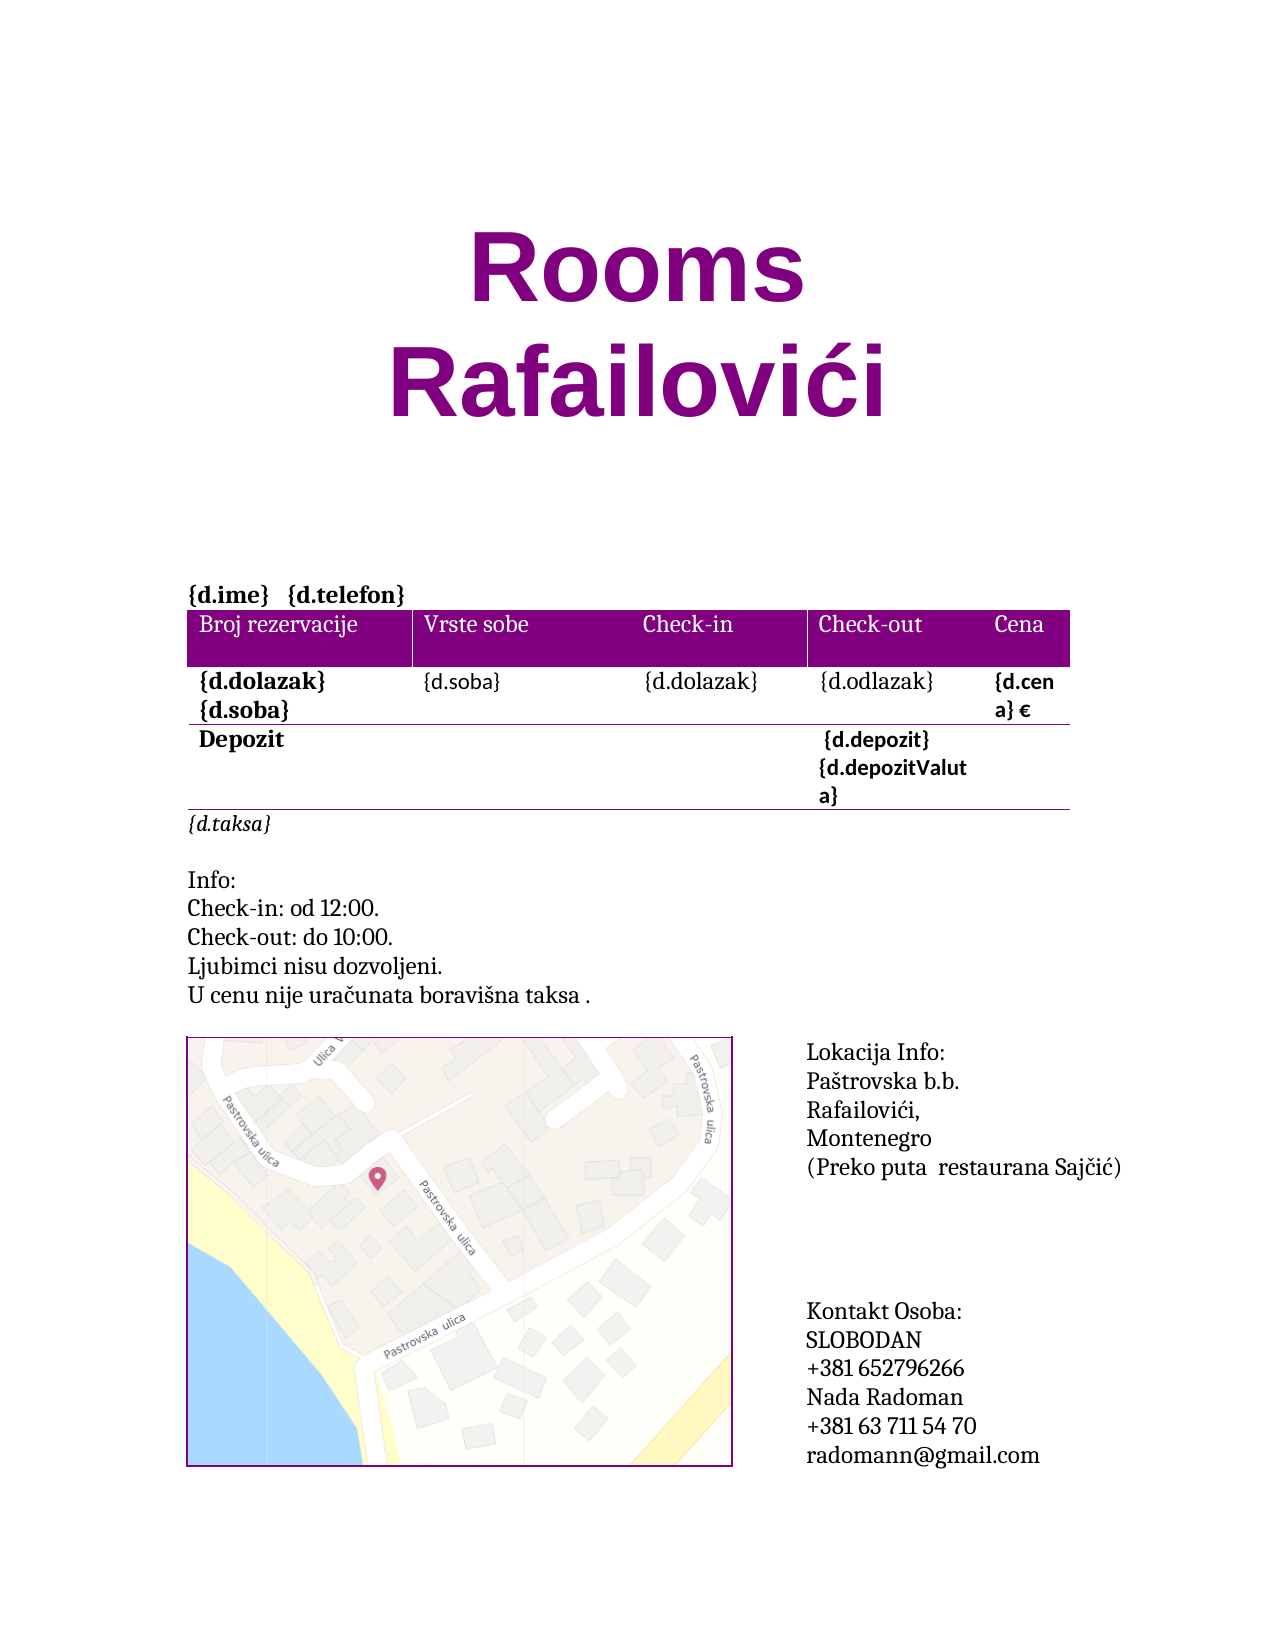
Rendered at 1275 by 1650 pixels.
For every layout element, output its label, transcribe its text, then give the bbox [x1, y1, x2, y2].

text +381 63 711 54 70 [806, 1412, 1087, 1441]
text Rafailovići, [806, 1096, 1087, 1124]
text radomann@gmail.com [806, 1441, 1087, 1469]
text Ljubimci nisu dozvoljeni. [187, 952, 1087, 981]
table_cell {d.dolazak} [632, 667, 807, 724]
table_header Cena [983, 610, 1070, 667]
text Lokacija Info: [806, 1038, 1087, 1067]
text Kontakt Osoba: [806, 1297, 1087, 1326]
text Paštrovska b.b. [806, 1067, 1087, 1096]
text SLOBODAN [806, 1326, 1087, 1354]
table_header Check-in [632, 610, 807, 667]
text Rooms [187, 207, 1087, 322]
text +381 652796266 [806, 1354, 1087, 1383]
table_cell [413, 725, 632, 809]
picture [188, 1038, 731, 1465]
table_header Check-out [808, 610, 983, 667]
text Nada Radoman [806, 1383, 1087, 1412]
table_cell [632, 725, 807, 809]
table_header Broj rezervacije [188, 610, 412, 667]
table_cell {d.depozit} {d.depozitValuta} [808, 725, 983, 809]
table_cell Depozit [188, 725, 412, 809]
text {d.taksa} [187, 810, 1087, 837]
text Check-out: do 10:00. [187, 923, 1087, 952]
text Info: [187, 866, 1087, 894]
text Rafailovići [187, 322, 1087, 437]
table_cell {d.odlazak} [808, 667, 983, 724]
table_cell [983, 725, 1070, 809]
text {d.ime} {d.telefon} [187, 581, 1087, 610]
table_cell {d.cena} € [983, 667, 1070, 724]
text Montenegro [806, 1124, 1087, 1153]
table_cell {d.dolazak} {d.soba} [188, 667, 412, 724]
text Check-in: od 12:00. [187, 894, 1087, 923]
text U cenu nije uračunata boravišna taksa . [187, 981, 1087, 1009]
table_header Vrste sobe [413, 610, 632, 667]
text (Preko puta restaurana Sajčić) [806, 1153, 1181, 1182]
table_cell {d.soba} [413, 667, 632, 724]
